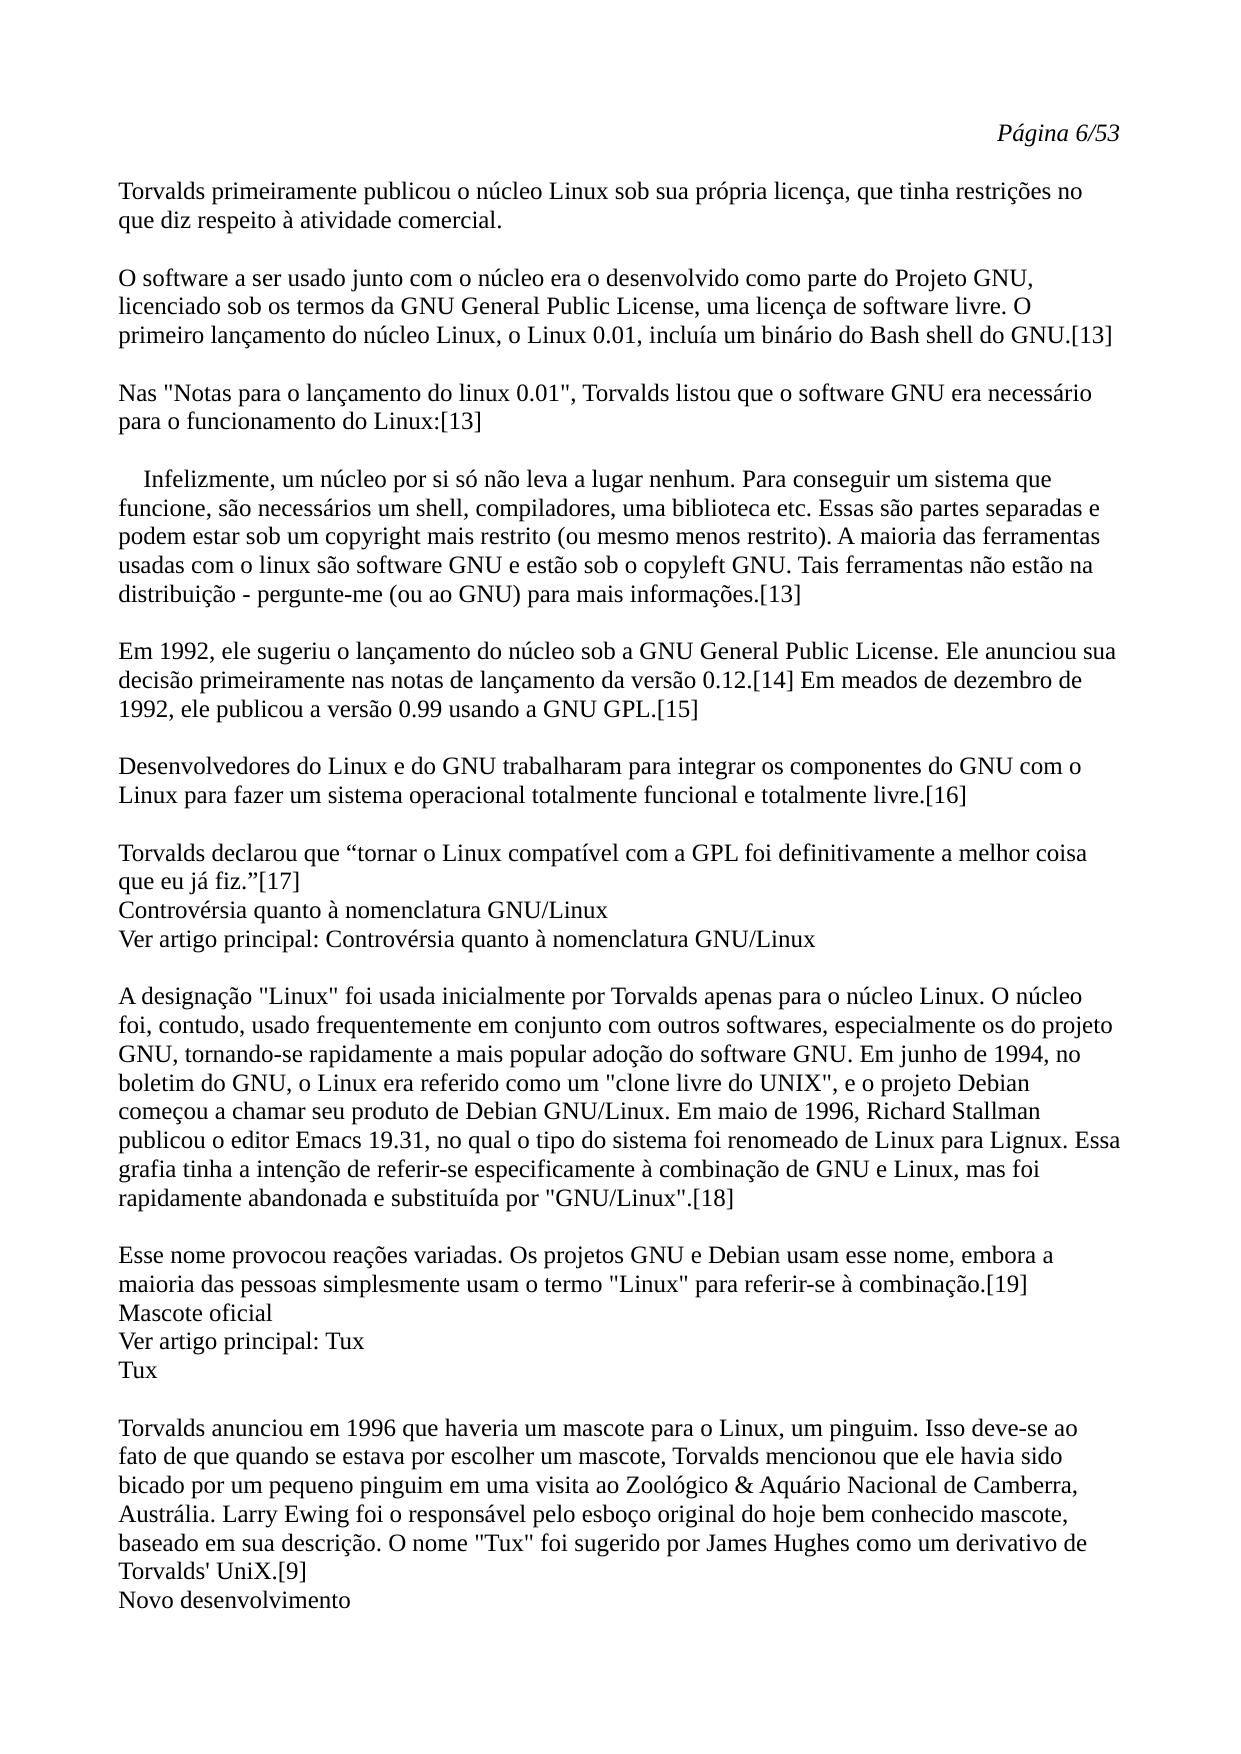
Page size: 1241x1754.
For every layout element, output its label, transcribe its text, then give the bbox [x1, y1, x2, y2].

text O software a ser usado junto com o núcleo era o desenvolvido como parte do Projeto GNU, licenciado sob os termos da GNU General Public License, uma licença de software livre. O primeiro lançamento do núcleo Linux, o Linux 0.01, incluía um binário do Bash shell do GNU.[13] [118, 263, 1122, 349]
text Esse nome provocou reações variadas. Os projetos GNU e Debian usam esse nome, embora a maioria das pessoas simplesmente usam o termo "Linux" para referir-se à combinação.[19] [118, 1240, 1122, 1298]
text A designação "Linux" foi usada inicialmente por Torvalds apenas para o núcleo Linux. O núcleo foi, contudo, usado frequentemente em conjunto com outros softwares, especialmente os do projeto GNU, tornando-se rapidamente a mais popular adoção do software GNU. Em junho de 1994, no boletim do GNU, o Linux era referido como um "clone livre do UNIX", e o projeto Debian começou a chamar seu produto de Debian GNU/Linux. Em maio de 1996, Richard Stallman publicou o editor Emacs 19.31, no qual o tipo do sistema foi renomeado de Linux para Lignux. Essa grafia tinha a intenção de referir-se especificamente à combinação de GNU e Linux, mas foi rapidamente abandonada e substituída por "GNU/Linux".[18] [118, 981, 1122, 1211]
text Novo desenvolvimento [118, 1585, 1122, 1614]
text Nas "Notas para o lançamento do linux 0.01", Torvalds listou que o software GNU era necessário para o funcionamento do Linux:[13] [118, 378, 1122, 435]
text Em 1992, ele sugeriu o lançamento do núcleo sob a GNU General Public License. Ele anunciou sua decisão primeiramente nas notas de lançamento da versão 0.12.[14] Em meados de dezembro de 1992, ele publicou a versão 0.99 usando a GNU GPL.[15] [118, 636, 1122, 723]
text Ver artigo principal: Tux [118, 1326, 1122, 1355]
text Desenvolvedores do Linux e do GNU trabalharam para integrar os componentes do GNU com o Linux para fazer um sistema operacional totalmente funcional e totalmente livre.[16] [118, 751, 1122, 809]
text Mascote oficial [118, 1298, 1122, 1326]
text Tux [118, 1355, 1122, 1384]
text Ver artigo principal: Controvérsia quanto à nomenclatura GNU/Linux [118, 924, 1122, 953]
text Torvalds anunciou em 1996 que haveria um mascote para o Linux, um pinguim. Isso deve-se ao fato de que quando se estava por escolher um mascote, Torvalds mencionou que ele havia sido bicado por um pequeno pinguim em uma visita ao Zoológico & Aquário Nacional de Camberra, Austrália. Larry Ewing foi o responsável pelo esboço original do hoje bem conhecido mascote, baseado em sua descrição. O nome "Tux" foi sugerido por James Hughes como um derivativo de Torvalds' UniX.[9] [118, 1413, 1122, 1585]
text Infelizmente, um núcleo por si só não leva a lugar nenhum. Para conseguir um sistema que funcione, são necessários um shell, compiladores, uma biblioteca etc. Essas são partes separadas e podem estar sob um copyright mais restrito (ou mesmo menos restrito). A maioria das ferramentas usadas com o linux são software GNU e estão sob o copyleft GNU. Tais ferramentas não estão na distribuição - pergunte-me (ou ao GNU) para mais informações.[13] [118, 464, 1122, 608]
text Controvérsia quanto à nomenclatura GNU/Linux [118, 895, 1122, 924]
text Torvalds declarou que “tornar o Linux compatível com a GPL foi definitivamente a melhor coisa que eu já fiz.”[17] [118, 838, 1122, 895]
text Torvalds primeiramente publicou o núcleo Linux sob sua própria licença, que tinha restrições no que diz respeito à atividade comercial. [118, 176, 1122, 234]
